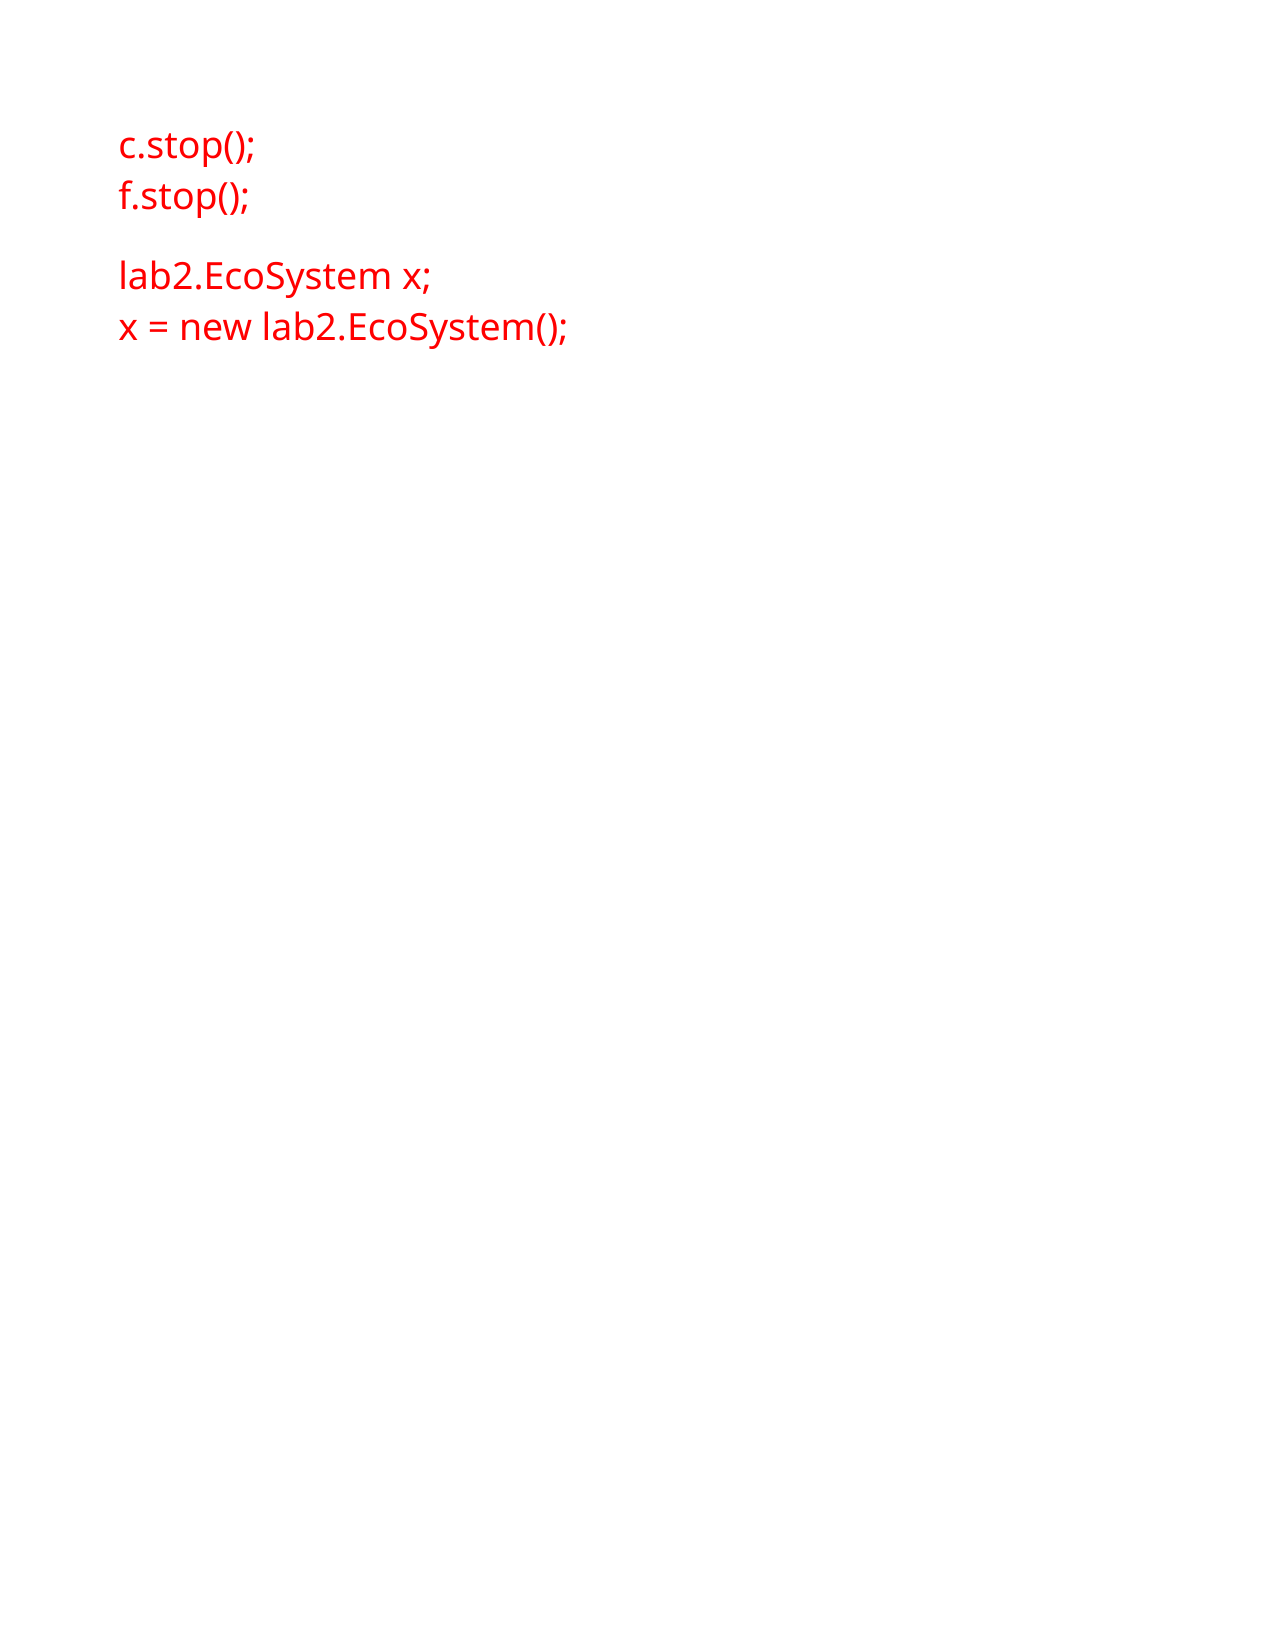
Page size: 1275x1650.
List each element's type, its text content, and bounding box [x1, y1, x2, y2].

text f.stop(); [118, 169, 1157, 220]
text x = new lab2.EcoSystem(); [118, 300, 1157, 351]
text c.stop(); [118, 118, 1157, 169]
text lab2.EcoSystem x; [118, 249, 1157, 300]
